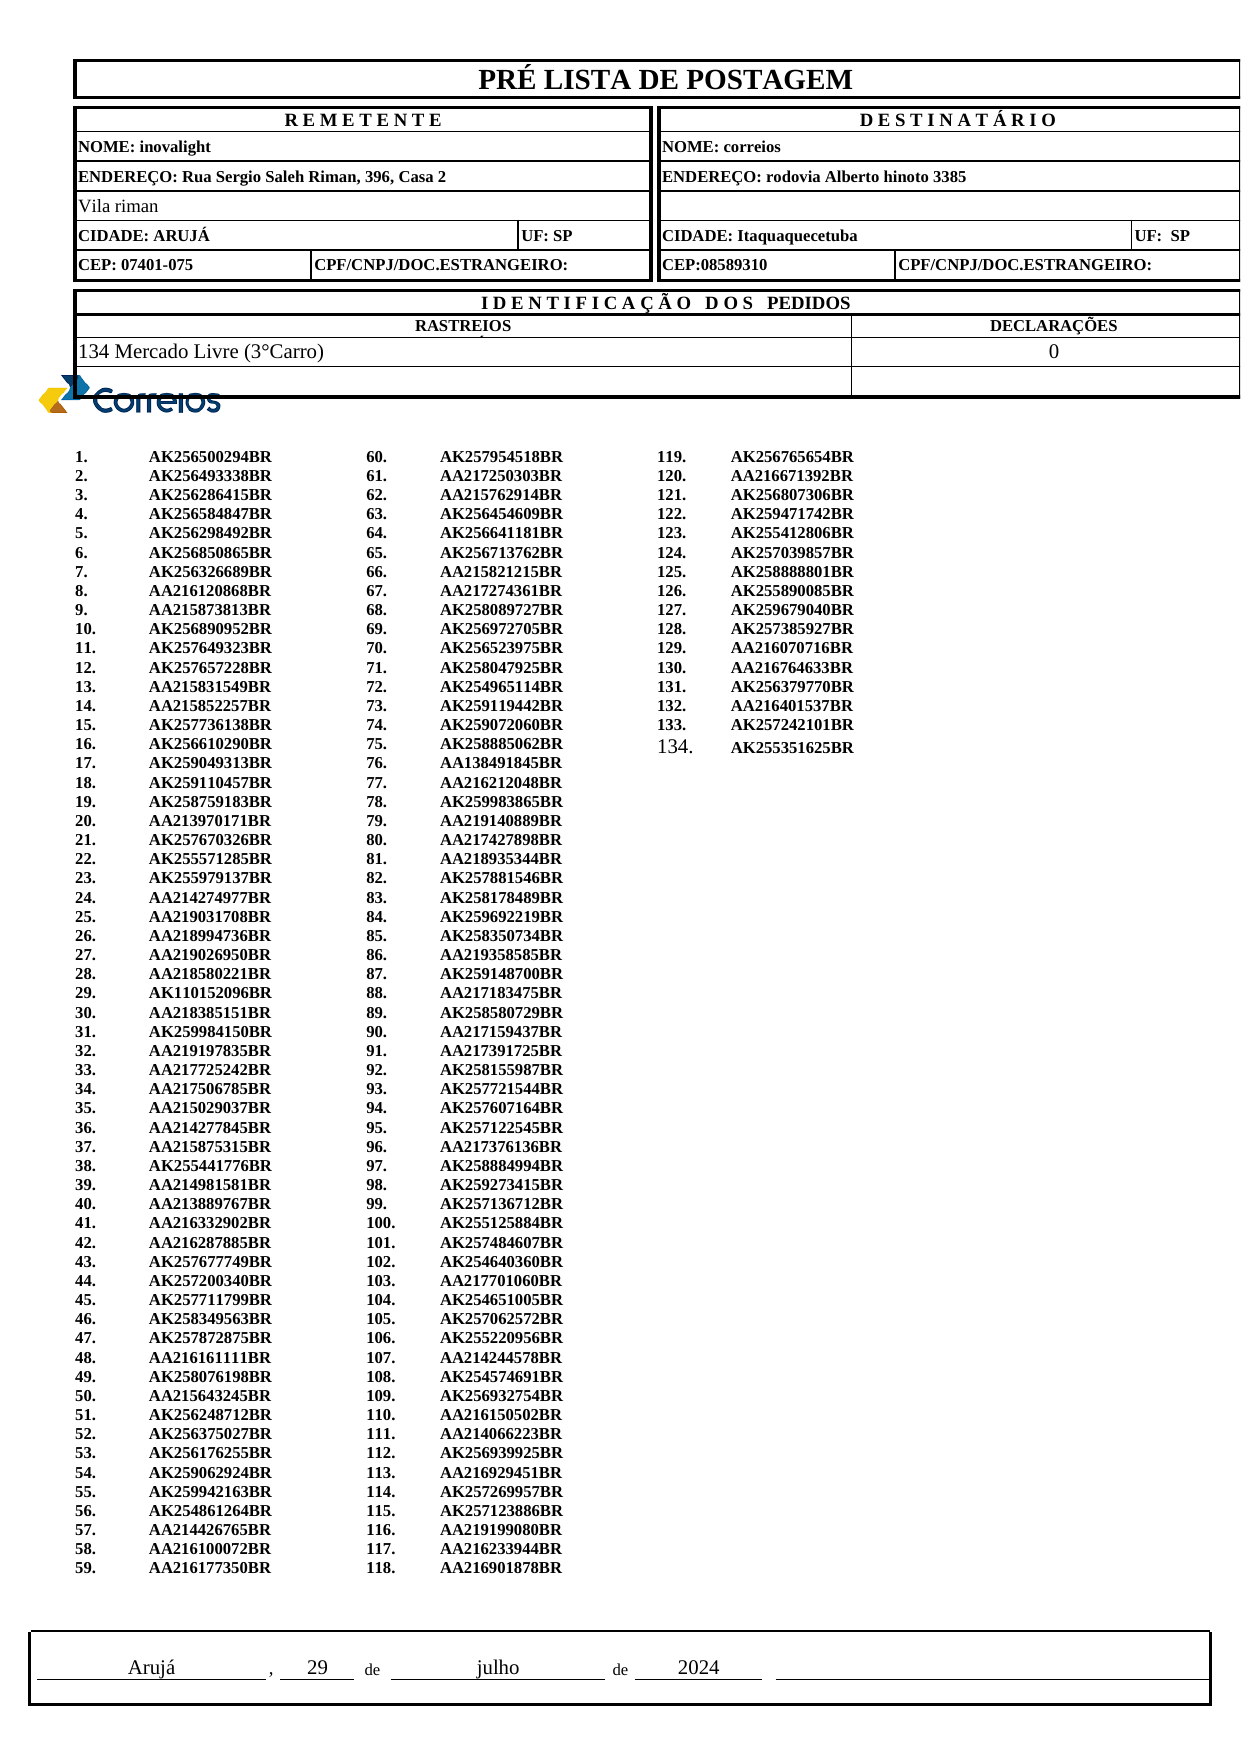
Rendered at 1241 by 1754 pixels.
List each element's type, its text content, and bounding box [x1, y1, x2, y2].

list AK256379770BR [657, 677, 911, 696]
list AK258580729BR [366, 1002, 620, 1022]
list AK258047925BR [366, 657, 620, 677]
list AK259679040BR [657, 600, 911, 619]
list AK255412806BR [657, 523, 911, 542]
list AA216764633BR [657, 657, 911, 677]
list AK256807306BR [657, 485, 911, 504]
list AK259942163BR [75, 1482, 329, 1501]
list AK256850865BR [75, 542, 329, 562]
list AK257122545BR [366, 1117, 620, 1137]
list AA217183475BR [366, 983, 620, 1002]
list AK258076198BR [75, 1367, 329, 1386]
list AA216287885BR [75, 1232, 329, 1252]
list AK257385927BR [657, 619, 911, 638]
list AK257736138BR [75, 715, 329, 734]
list AA219140889BR [366, 811, 620, 830]
list AK254574691BR [366, 1367, 620, 1386]
list AK257657228BR [75, 657, 329, 677]
list AA216901878BR [366, 1558, 620, 1577]
list AK254965114BR [366, 677, 620, 696]
list AK255220956BR [366, 1328, 620, 1347]
list AA218935344BR [366, 849, 620, 868]
list AA216070716BR [657, 638, 911, 657]
list AA215821215BR [366, 562, 620, 581]
list AA216177350BR [75, 1558, 329, 1577]
list AK257721544BR [366, 1079, 620, 1098]
list AK259471742BR [657, 504, 911, 523]
list AA216161111BR [75, 1347, 329, 1367]
list AK256765654BR [657, 447, 911, 466]
list AA216120868BR [75, 581, 329, 600]
list AA219358585BR [366, 945, 620, 964]
list AK254861264BR [75, 1501, 329, 1520]
list AK257954518BR [366, 447, 620, 466]
list AA214066223BR [366, 1424, 620, 1443]
list AA216671392BR [657, 466, 911, 485]
list AK259692219BR [366, 907, 620, 926]
list AK257607164BR [366, 1098, 620, 1117]
list AK257872875BR [75, 1328, 329, 1347]
list AA138491845BR [366, 753, 620, 772]
list AK258349563BR [75, 1309, 329, 1328]
list AA215831549BR [75, 677, 329, 696]
list AK259984150BR [75, 1022, 329, 1041]
list AK256713762BR [366, 542, 620, 562]
list AA215643245BR [75, 1386, 329, 1405]
list AK258155987BR [366, 1060, 620, 1079]
list AA217274361BR [366, 581, 620, 600]
list AK256286415BR [75, 485, 329, 504]
list AK256523975BR [366, 638, 620, 657]
list AA214981581BR [75, 1175, 329, 1194]
list AA219199080BR [366, 1520, 620, 1539]
list AK258888801BR [657, 562, 911, 581]
list AK258885062BR [366, 734, 620, 753]
list AK257677749BR [75, 1252, 329, 1271]
list AK259062924BR [75, 1462, 329, 1482]
list AK255979137BR [75, 868, 329, 887]
list AK257881546BR [366, 868, 620, 887]
list AK258759183BR [75, 792, 329, 811]
list AA218385151BR [75, 1002, 329, 1022]
list AA216150502BR [366, 1405, 620, 1424]
list AK255125884BR [366, 1213, 620, 1232]
list AK254651005BR [366, 1290, 620, 1309]
list AK256248712BR [75, 1405, 329, 1424]
list AA217391725BR [366, 1041, 620, 1060]
list AK256584847BR [75, 504, 329, 523]
list AA213889767BR [75, 1194, 329, 1213]
list AK258884994BR [366, 1156, 620, 1175]
list AK257136712BR [366, 1194, 620, 1213]
list AA214274977BR [75, 887, 329, 907]
list AA214244578BR [366, 1347, 620, 1367]
list AA214277845BR [75, 1117, 329, 1137]
list AK255351625BR [657, 734, 911, 758]
list AK258350734BR [366, 926, 620, 945]
list AA215762914BR [366, 485, 620, 504]
list AK110152096BR [75, 983, 329, 1002]
list AA215873813BR [75, 600, 329, 619]
list AK257269957BR [366, 1482, 620, 1501]
list AK254640360BR [366, 1252, 620, 1271]
list AK255890085BR [657, 581, 911, 600]
list AK257242101BR [657, 715, 911, 734]
list AA217250303BR [366, 466, 620, 485]
list AK256641181BR [366, 523, 620, 542]
list AK256326689BR [75, 562, 329, 581]
list AK259273415BR [366, 1175, 620, 1194]
list AA217725242BR [75, 1060, 329, 1079]
list AA216100072BR [75, 1539, 329, 1558]
list AK259049313BR [75, 753, 329, 772]
list AK257711799BR [75, 1290, 329, 1309]
list AA217506785BR [75, 1079, 329, 1098]
list AK256493338BR [75, 466, 329, 485]
list AA215875315BR [75, 1137, 329, 1156]
list AK256932754BR [366, 1386, 620, 1405]
list AA216332902BR [75, 1213, 329, 1232]
list AA215029037BR [75, 1098, 329, 1117]
list AK259119442BR [366, 696, 620, 715]
list AK259110457BR [75, 772, 329, 792]
list AA216401537BR [657, 696, 911, 715]
list AA219031708BR [75, 907, 329, 926]
list AA217159437BR [366, 1022, 620, 1041]
list AA219026950BR [75, 945, 329, 964]
list AK259072060BR [366, 715, 620, 734]
list AK256375027BR [75, 1424, 329, 1443]
list AA219197835BR [75, 1041, 329, 1060]
list AA218580221BR [75, 964, 329, 983]
list AK257200340BR [75, 1271, 329, 1290]
list AK257062572BR [366, 1309, 620, 1328]
list AK256454609BR [366, 504, 620, 523]
list AA217701060BR [366, 1271, 620, 1290]
list AA216929451BR [366, 1462, 620, 1482]
list AK256939925BR [366, 1443, 620, 1462]
list AA217427898BR [366, 830, 620, 849]
list AK259148700BR [366, 964, 620, 983]
list AA216212048BR [366, 772, 620, 792]
list AK256610290BR [75, 734, 329, 753]
list AK256176255BR [75, 1443, 329, 1462]
list AK258178489BR [366, 887, 620, 907]
list AK257484607BR [366, 1232, 620, 1252]
list AK258089727BR [366, 600, 620, 619]
list AA216233944BR [366, 1539, 620, 1558]
list AK255571285BR [75, 849, 329, 868]
list AA213970171BR [75, 811, 329, 830]
list AK256298492BR [75, 523, 329, 542]
list AK259983865BR [366, 792, 620, 811]
list AK257670326BR [75, 830, 329, 849]
list AA218994736BR [75, 926, 329, 945]
list AK255441776BR [75, 1156, 329, 1175]
list AK257649323BR [75, 638, 329, 657]
list AK257039857BR [657, 542, 911, 562]
list AA214426765BR [75, 1520, 329, 1539]
list AK256890952BR [75, 619, 329, 638]
list AK257123886BR [366, 1501, 620, 1520]
list AA217376136BR [366, 1137, 620, 1156]
list AA215852257BR [75, 696, 329, 715]
list AK256500294BR [75, 447, 329, 466]
list AK256972705BR [366, 619, 620, 638]
